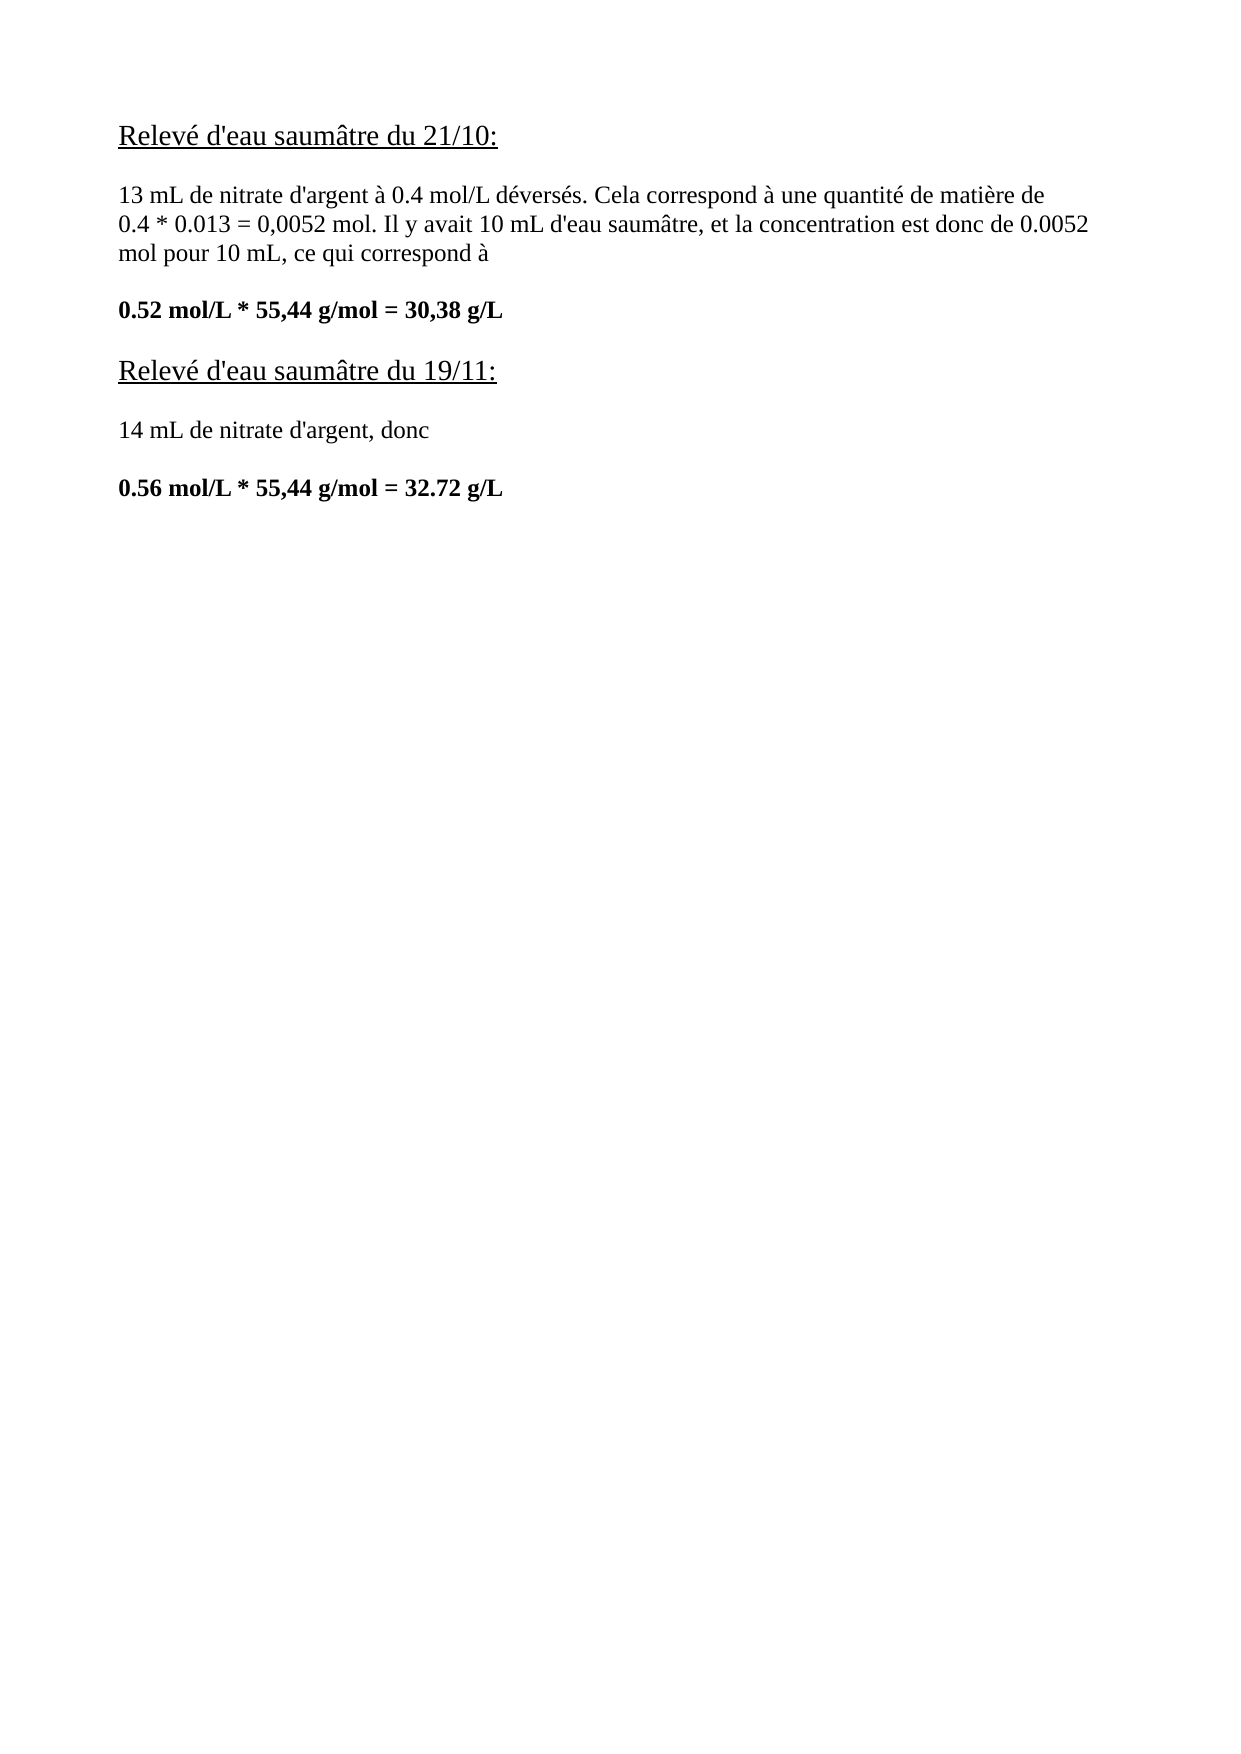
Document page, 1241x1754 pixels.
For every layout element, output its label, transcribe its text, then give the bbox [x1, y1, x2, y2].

text 0.56 mol/L * 55,44 g/mol = 32.72 g/L [118, 473, 1122, 501]
text Relevé d'eau saumâtre du 21/10: [118, 118, 1122, 152]
text 0.52 mol/L * 55,44 g/mol = 30,38 g/L [118, 295, 1122, 324]
text 13 mL de nitrate d'argent à 0.4 mol/L déversés. Cela correspond à une quantité de matière de [118, 180, 1122, 209]
text Relevé d'eau saumâtre du 19/11: [118, 353, 1122, 386]
text 14 mL de nitrate d'argent, donc [118, 415, 1122, 444]
text 0.4 * 0.013 = 0,0052 mol. Il y avait 10 mL d'eau saumâtre, et la concentration est donc de 0.0052 mol pour 10 mL, ce qui correspond à [118, 209, 1122, 267]
